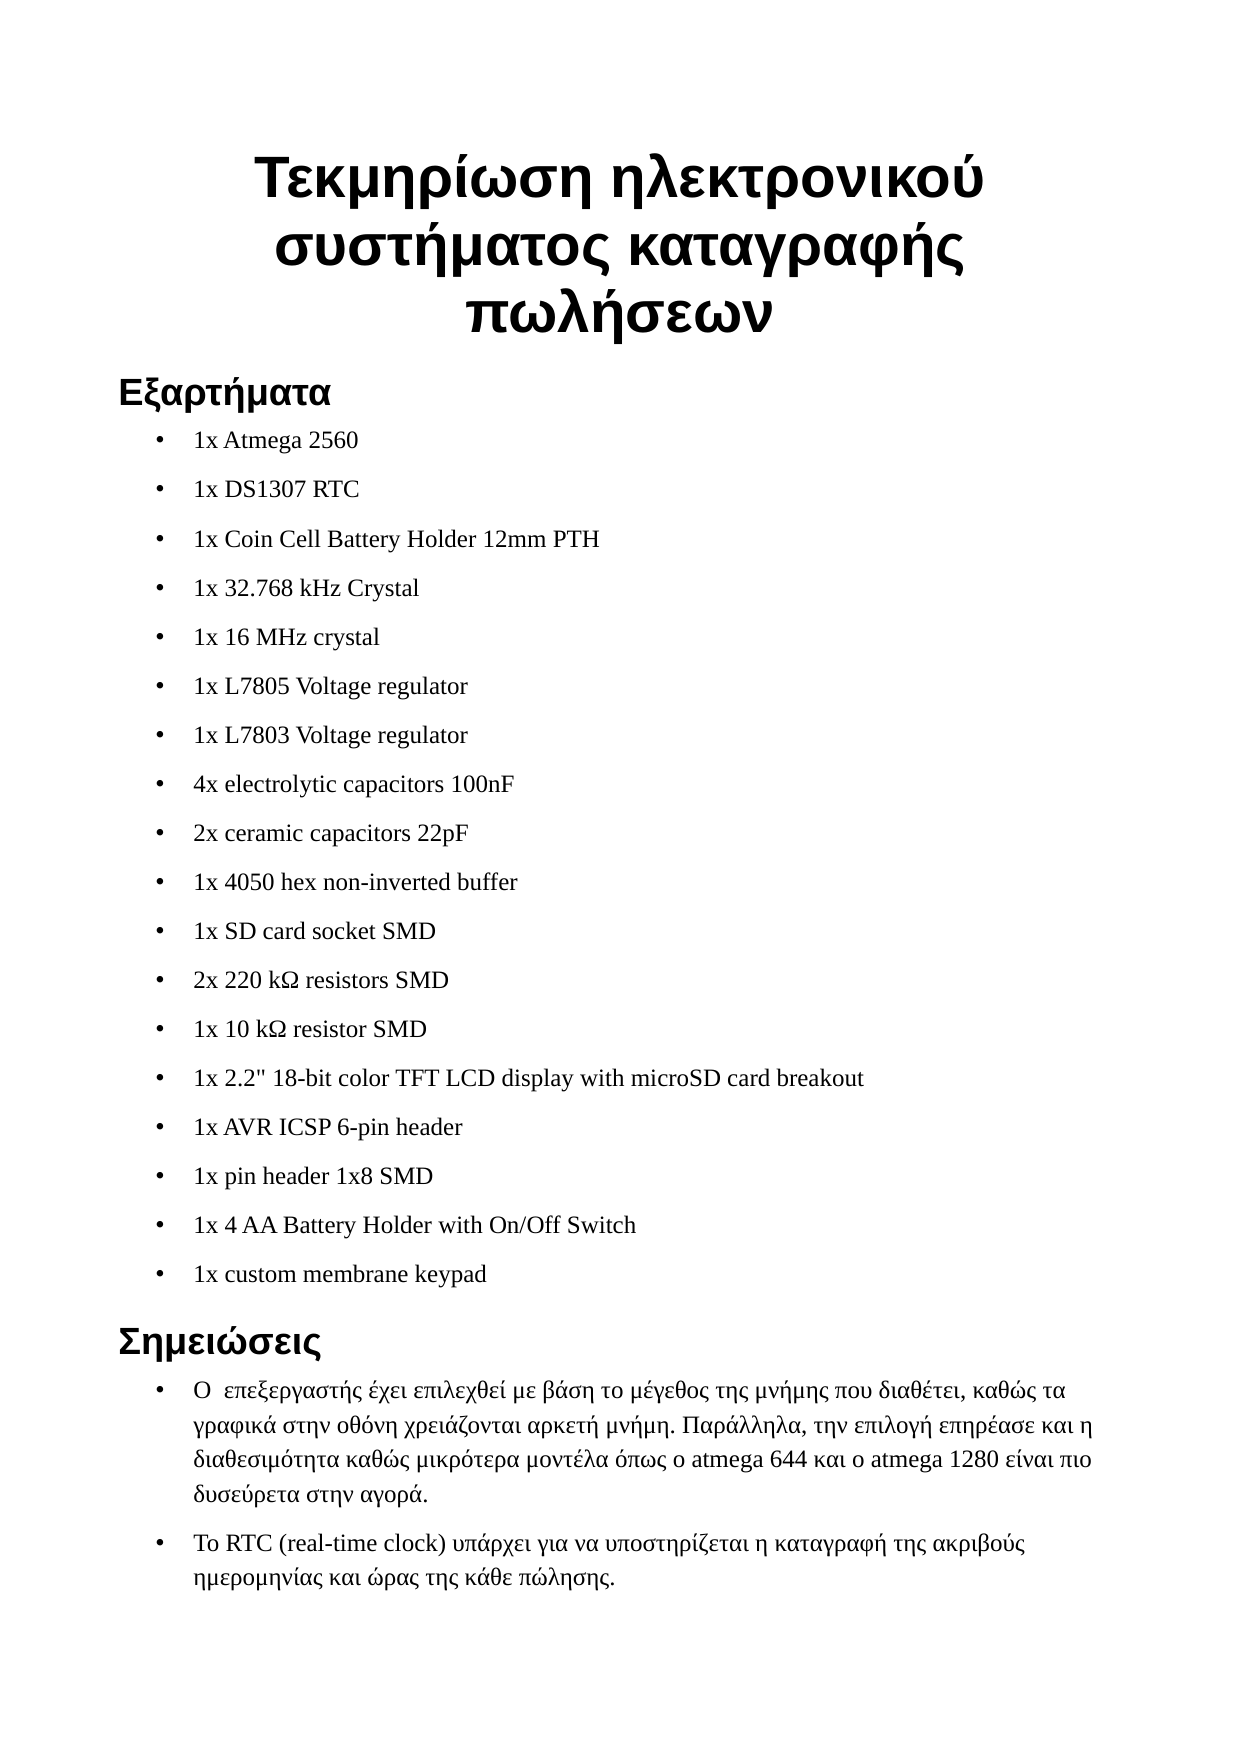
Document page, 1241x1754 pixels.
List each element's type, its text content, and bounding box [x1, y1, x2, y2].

subtitle Εξαρτήματα [118, 369, 1122, 413]
list 1x SD card socket SMD [156, 916, 1122, 945]
list 1x Coin Cell Battery Holder 12mm PTH [156, 524, 1122, 552]
list 1x L7803 Voltage regulator [156, 720, 1122, 749]
list Το RTC (real-time clock) υπάρχει για να υποστηρίζεται η καταγραφή της ακριβούς ημερομηνίας και ώρας της κάθε πώλησης. [156, 1528, 1122, 1591]
subtitle Σημειώσεις [118, 1319, 1122, 1363]
list 2x ceramic capacitors 22pF [156, 818, 1122, 847]
list 4x electrolytic capacitors 100nF [156, 769, 1122, 798]
list Ο επεξεργαστής έχει επιλεχθεί με βάση το μέγεθος της μνήμης που διαθέτει, καθώς τα γραφικά στην οθόνη χρειάζονται αρκετή μνήμη. Παράλληλα, την επιλογή επηρέασε και η διαθεσιμότητα καθώς μικρότερα μοντέλα όπως ο atmega 644 και ο atmega 1280 είναι πιο δυσεύρετα στην αγορά. [156, 1375, 1122, 1507]
list 1x pin header 1x8 SMD [156, 1161, 1122, 1190]
list 1x 4050 hex non-inverted buffer [156, 867, 1122, 896]
list 1x AVR ICSP 6-pin header [156, 1112, 1122, 1141]
list 1x DS1307 RTC [156, 474, 1122, 503]
list 1x L7805 Voltage regulator [156, 671, 1122, 699]
list 1x 10 kΩ resistor SMD [156, 1014, 1122, 1043]
list 1x 4 AA Battery Holder with On/Off Switch [156, 1211, 1122, 1239]
list 1x 16 MHz crystal [156, 622, 1122, 651]
list 1x 32.768 kHz Crystal [156, 573, 1122, 601]
list 1x custom membrane keypad [156, 1259, 1122, 1288]
title Τεκμηρίωση ηλεκτρονικού συστήματος καταγραφής πωλήσεων [118, 143, 1122, 344]
list 1x Atmega 2560 [156, 426, 1122, 454]
list 2x 220 kΩ resistors SMD [156, 965, 1122, 994]
list 1x 2.2" 18-bit color TFT LCD display with microSD card breakout [156, 1063, 1122, 1092]
